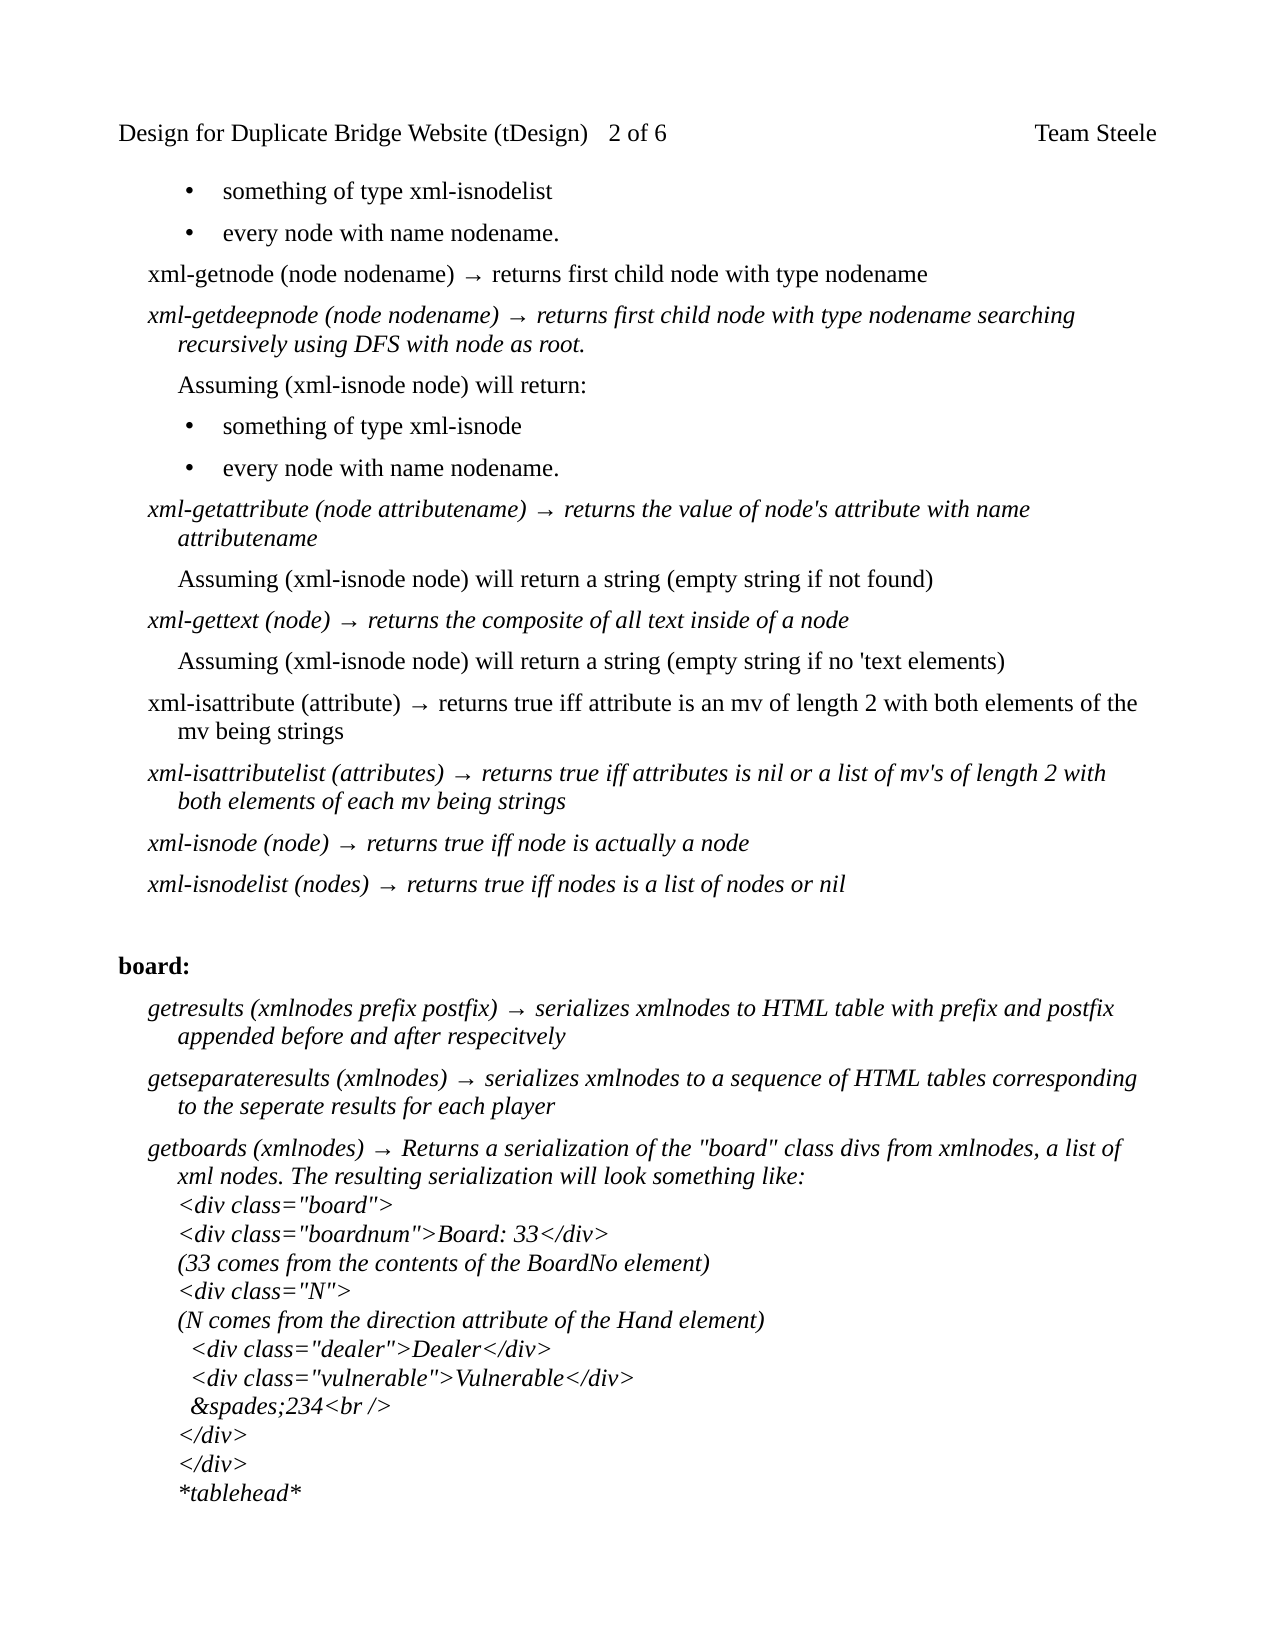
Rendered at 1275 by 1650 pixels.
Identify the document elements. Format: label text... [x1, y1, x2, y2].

text xml-isnode (node) → returns true iff node is actually a node [148, 828, 1157, 856]
text xml-isnodelist (nodes) → returns true iff nodes is a list of nodes or nil [148, 869, 1157, 898]
text Assuming (xml-isnode node) will return a string (empty string if no 'text elements) [148, 646, 1157, 675]
text Assuming (xml-isnode node) will return a string (empty string if not found) [148, 564, 1157, 593]
text board: [118, 951, 1157, 980]
list something of type xml-isnode [185, 411, 1157, 440]
list something of type xml-isnodelist [185, 176, 1157, 205]
text getseparateresults (xmlnodes) → serializes xmlnodes to a sequence of HTML tables corresponding to the seperate results for each player [148, 1063, 1157, 1120]
list every node with name nodename. [185, 453, 1157, 481]
text getboards (xmlnodes) → Returns a serialization of the "board" class divs from xmlnodes, a list of xml nodes. The resulting serialization will look something like: <div class="board"> <div class="boardnum">Board: 33</div> (33 comes from the contents of the BoardNo element) <div class="N"> (N comes from the direction attribute of the Hand element) <div class="dealer">Dealer</div> <div class="vulnerable">Vulnerable</div> &spades;234<br /> </div> </div> *tablehead* [148, 1133, 1157, 1506]
text xml-getnode (node nodename) → returns first child node with type nodename [148, 259, 1157, 288]
text xml-getattribute (node attributename) → returns the value of node's attribute with name attributename [148, 494, 1157, 551]
text xml-gettext (node) → returns the composite of all text inside of a node [148, 605, 1157, 634]
text Assuming (xml-isnode node) will return: [148, 370, 1157, 399]
text xml-isattributelist (attributes) → returns true iff attributes is nil or a list of mv's of length 2 with both elements of each mv being strings [148, 758, 1157, 815]
text xml-getdeepnode (node nodename) → returns first child node with type nodename searching recursively using DFS with node as root. [148, 300, 1157, 358]
list every node with name nodename. [185, 218, 1157, 246]
text getresults (xmlnodes prefix postfix) → serializes xmlnodes to HTML table with prefix and postfix appended before and after respecitvely [148, 993, 1157, 1050]
text xml-isattribute (attribute) → returns true iff attribute is an mv of length 2 with both elements of the mv being strings [148, 688, 1157, 745]
